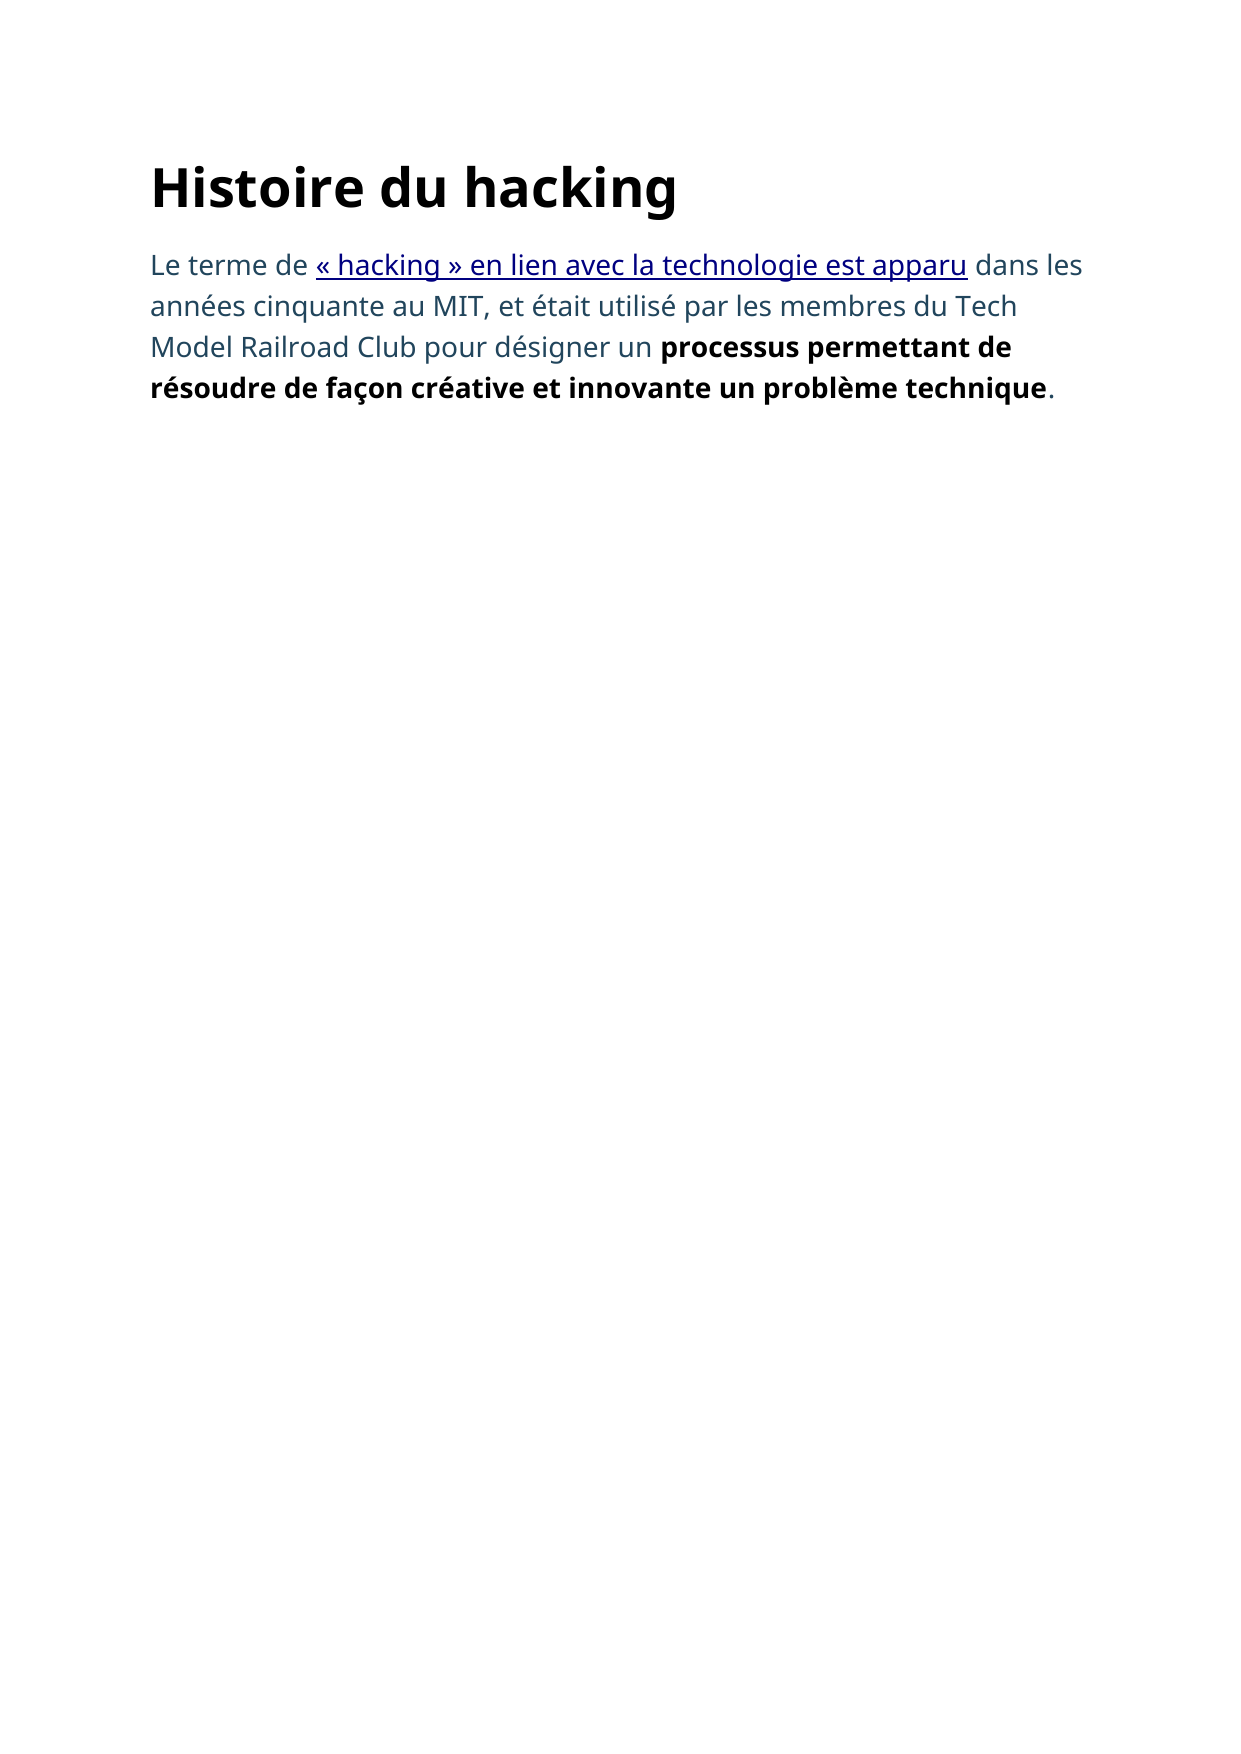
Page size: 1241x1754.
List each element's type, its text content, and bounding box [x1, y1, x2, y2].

text Le terme de « hacking » en lien avec la technologie est apparu dans les années cinquante au MIT, et était utilisé par les membres du Tech Model Railroad Club pour désigner un processus permettant de résoudre de façon créative et innovante un problème technique. [150, 246, 1090, 407]
text Histoire du hacking [150, 150, 1090, 224]
